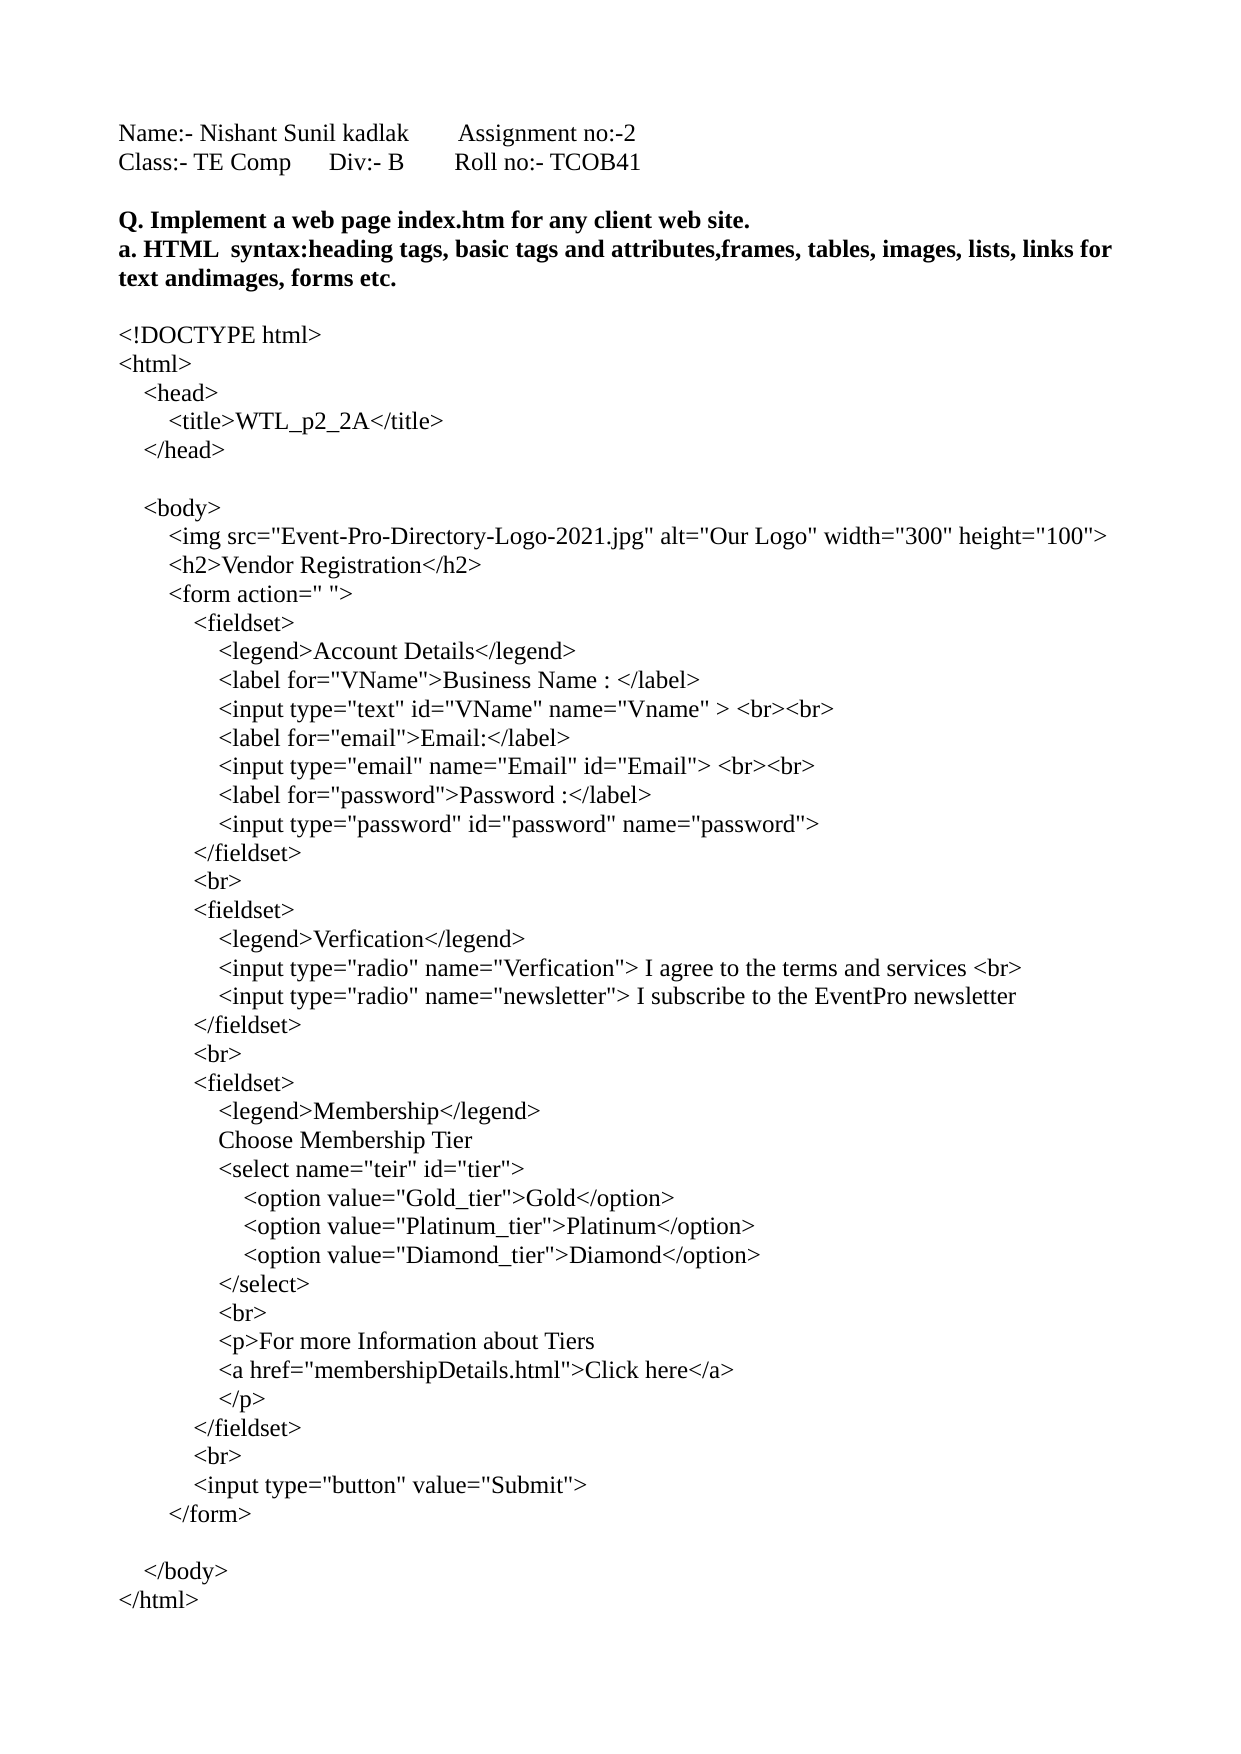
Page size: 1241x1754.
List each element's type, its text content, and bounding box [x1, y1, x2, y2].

text <br> [118, 1039, 1122, 1068]
text </select> [118, 1269, 1122, 1298]
text Choose Membership Tier [118, 1125, 1122, 1154]
text <input type="radio" name="Verfication"> I agree to the terms and services <br> [118, 953, 1122, 981]
text </fieldset> [118, 1413, 1122, 1441]
text </head> [118, 435, 1122, 464]
text Q. Implement a web page index.htm for any client web site. [118, 205, 1122, 234]
text <input type="email" name="Email" id="Email"> <br><br> [118, 751, 1122, 780]
text <p>For more Information about Tiers [118, 1326, 1122, 1355]
text <legend>Membership</legend> [118, 1096, 1122, 1125]
text <br> [118, 1298, 1122, 1326]
text <title>WTL_p2_2A</title> [118, 406, 1122, 435]
text <!DOCTYPE html> [118, 320, 1122, 349]
text <input type="password" id="password" name="password"> [118, 809, 1122, 838]
text <br> [118, 866, 1122, 895]
text <option value="Platinum_tier">Platinum</option> [118, 1211, 1122, 1240]
text </p> [118, 1384, 1122, 1413]
text <option value="Gold_tier">Gold</option> [118, 1183, 1122, 1211]
text <fieldset> [118, 1068, 1122, 1096]
text <label for="VName">Business Name : </label> [118, 665, 1122, 694]
text <input type="button" value="Submit"> [118, 1470, 1122, 1499]
text <h2>Vendor Registration</h2> [118, 550, 1122, 579]
text <legend>Account Details</legend> [118, 636, 1122, 665]
text </form> [118, 1499, 1122, 1528]
text <fieldset> [118, 608, 1122, 636]
text <html> [118, 349, 1122, 378]
text <fieldset> [118, 895, 1122, 924]
text <label for="email">Email:</label> [118, 723, 1122, 751]
text <legend>Verfication</legend> [118, 924, 1122, 953]
text </fieldset> [118, 1010, 1122, 1039]
text </fieldset> [118, 838, 1122, 866]
text </body> [118, 1556, 1122, 1585]
text <input type="text" id="VName" name="Vname" > <br><br> [118, 694, 1122, 723]
text </html> [118, 1585, 1122, 1614]
text <head> [118, 378, 1122, 406]
text <option value="Diamond_tier">Diamond</option> [118, 1240, 1122, 1269]
text <input type="radio" name="newsletter"> I subscribe to the EventPro newsletter [118, 981, 1122, 1010]
text <label for="password">Password :</label> [118, 780, 1122, 809]
text <form action=" "> [118, 579, 1122, 608]
text <br> [118, 1441, 1122, 1470]
text <body> [118, 493, 1122, 521]
text <a href="membershipDetails.html">Click here</a> [118, 1355, 1122, 1384]
text <select name="teir" id="tier"> [118, 1154, 1122, 1183]
text <img src="Event-Pro-Directory-Logo-2021.jpg" alt="Our Logo" width="300" height="100"> [118, 521, 1122, 550]
text a. HTML syntax:heading tags, basic tags and attributes,frames, tables, images, lists, links for text andimages, forms etc. [118, 234, 1122, 291]
